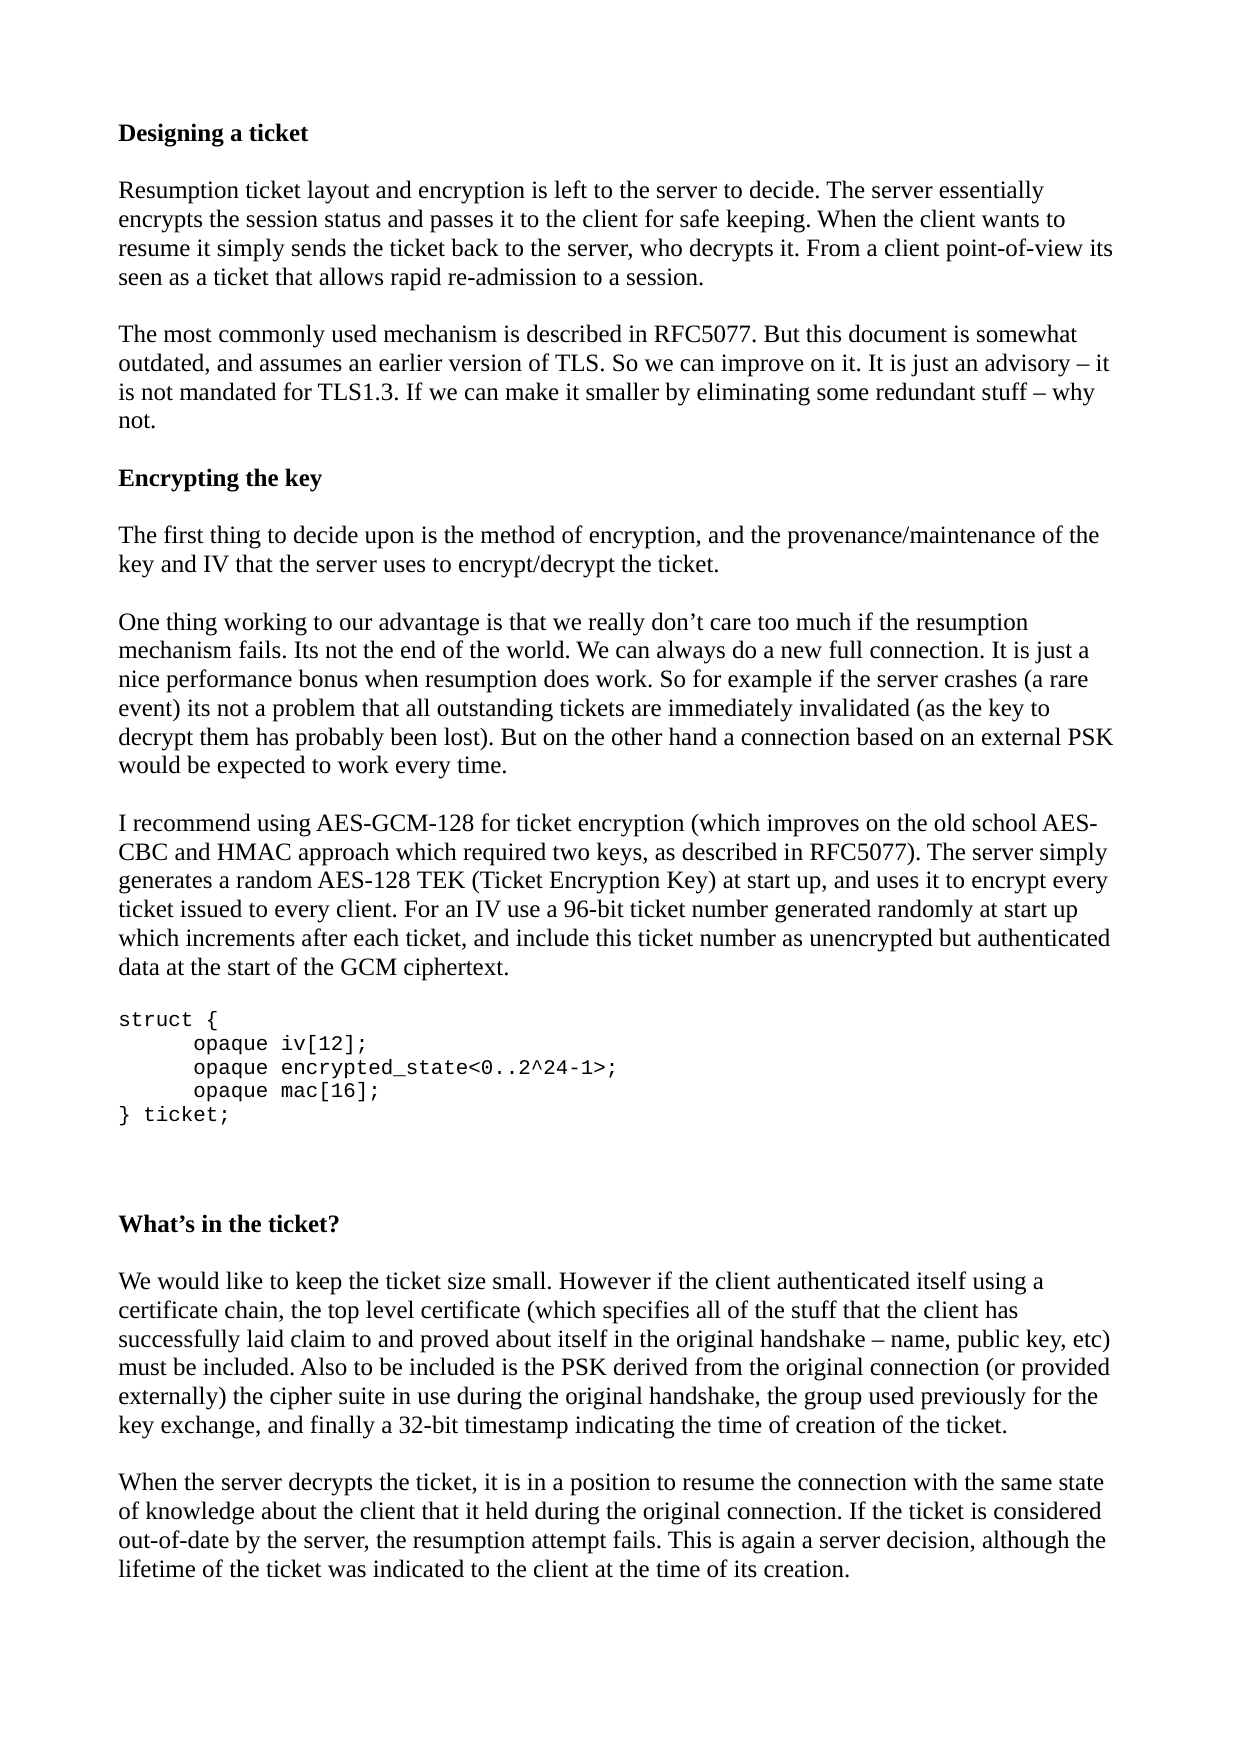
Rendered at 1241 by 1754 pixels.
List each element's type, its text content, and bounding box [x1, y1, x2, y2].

text Encrypting the key [118, 463, 1122, 492]
text One thing working to our advantage is that we really don’t care too much if the resumption mechanism fails. Its not the end of the world. We can always do a new full connection. It is just a nice performance bonus when resumption does work. So for example if the server crashes (a rare event) its not a problem that all outstanding tickets are immediately invalidated (as the key to decrypt them has probably been lost). But on the other hand a connection based on an external PSK would be expected to work every time. [118, 607, 1122, 779]
text Resumption ticket layout and encryption is left to the server to decide. The server essentially encrypts the session status and passes it to the client for safe keeping. When the client wants to resume it simply sends the ticket back to the server, who decrypts it. From a client point-of-view its seen as a ticket that allows rapid re-admission to a session. [118, 176, 1122, 291]
text opaque encrypted_state<0..2^24-1>; [118, 1057, 1122, 1080]
text I recommend using AES-GCM-128 for ticket encryption (which improves on the old school AES-CBC and HMAC approach which required two keys, as described in RFC5077). The server simply generates a random AES-128 TEK (Ticket Encryption Key) at start up, and uses it to encrypt every ticket issued to every client. For an IV use a 96-bit ticket number generated randomly at start up which increments after each ticket, and include this ticket number as unencrypted but authenticated data at the start of the GCM ciphertext. [118, 808, 1122, 981]
text When the server decrypts the ticket, it is in a position to resume the connection with the same state of knowledge about the client that it held during the original connection. If the ticket is considered out-of-date by the server, the resumption attempt fails. This is again a server decision, although the lifetime of the ticket was indicated to the client at the time of its creation. [118, 1467, 1122, 1582]
text We would like to keep the ticket size small. However if the client authenticated itself using a certificate chain, the top level certificate (which specifies all of the stuff that the client has successfully laid claim to and proved about itself in the original handshake – name, public key, etc) must be included. Also to be included is the PSK derived from the original connection (or provided externally) the cipher suite in use during the original handshake, the group used previously for the key exchange, and finally a 32-bit timestamp indicating the time of creation of the ticket. [118, 1266, 1122, 1439]
text opaque mac[16]; [118, 1080, 1122, 1104]
text What’s in the ticket? [118, 1209, 1122, 1237]
text The most commonly used mechanism is described in RFC5077. But this document is somewhat outdated, and assumes an earlier version of TLS. So we can improve on it. It is just an advisory – it is not mandated for TLS1.3. If we can make it smaller by eliminating some redundant stuff – why not. [118, 319, 1122, 434]
text opaque iv[12]; [118, 1033, 1122, 1057]
text The first thing to decide upon is the method of encryption, and the provenance/maintenance of the key and IV that the server uses to encrypt/decrypt the ticket. [118, 521, 1122, 578]
text Designing a ticket [118, 118, 1122, 147]
text } ticket; [118, 1104, 1122, 1128]
text struct { [118, 1009, 1122, 1033]
